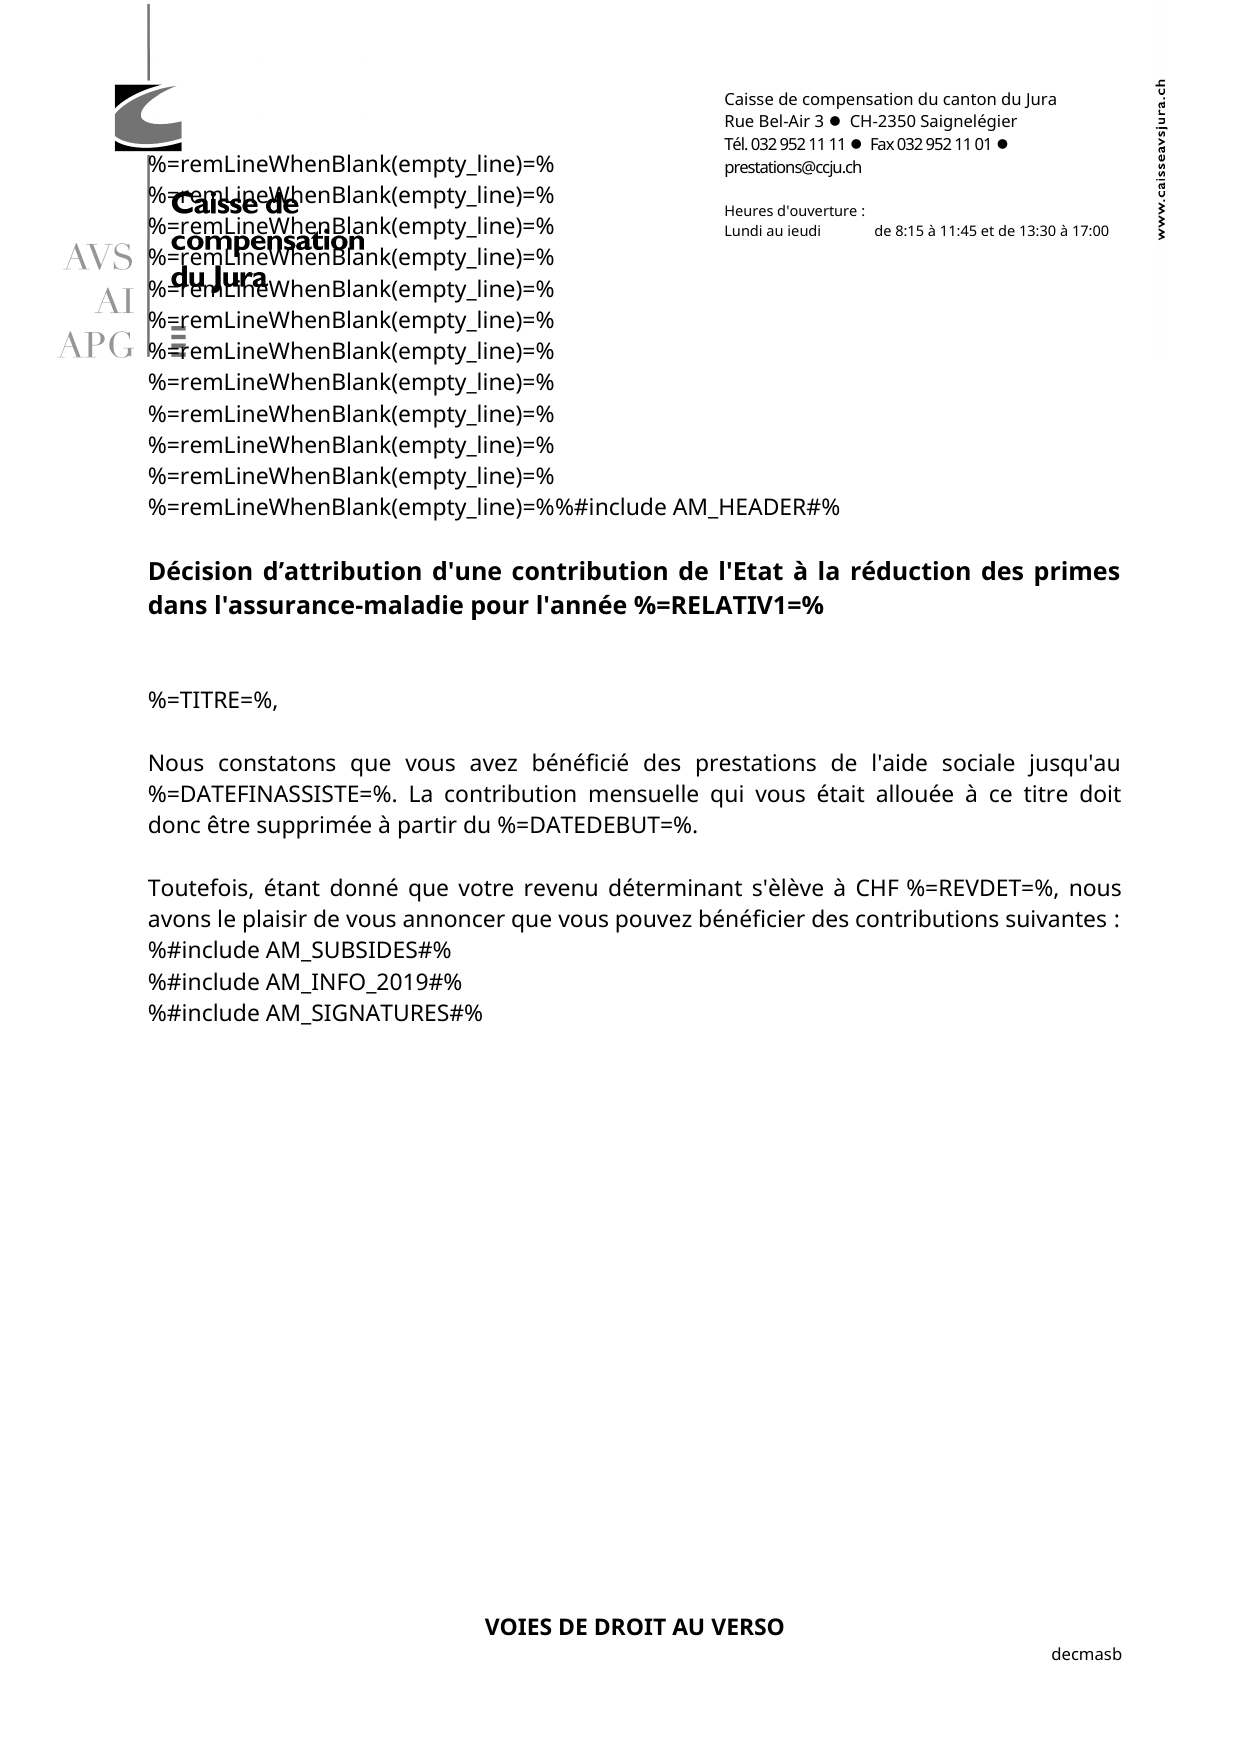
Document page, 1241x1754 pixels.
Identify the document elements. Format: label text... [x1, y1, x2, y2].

text %=remLineWhenBlank(empty_line)=% [148, 460, 1122, 491]
text Nous constatons que vous avez bénéficié des prestations de l'aide sociale jusqu'au %=DATEFINASSISTE=%. La contribution mensuelle qui vous était allouée à ce titre doit donc être supprimée à partir du %=DATEDEBUT=%. [148, 747, 1122, 841]
text Décision d’attribution d'une contribution de l'Etat à la réduction des primes dans l'assurance‑maladie pour l'année %=RELATIV1=% [148, 554, 1122, 622]
picture [335, 344, 342, 350]
text %=remLineWhenBlank(empty_line)=% [366, 210, 683, 241]
text %=remLineWhenBlank(empty_line)=% [148, 429, 1122, 460]
text %#include AM_SIGNATURES#% [148, 997, 1122, 1028]
text %=remLineWhenBlank(empty_line)=% [366, 304, 1122, 335]
picture [214, 348, 220, 358]
text %#include AM_SUBSIDES#% [148, 934, 1122, 966]
picture [335, 351, 342, 357]
text %=remLineWhenBlank(empty_line)=% [148, 398, 1122, 429]
picture [294, 348, 300, 358]
text %=remLineWhenBlank(empty_line)=% [148, 366, 1122, 398]
picture [56, 1, 365, 358]
picture [206, 348, 212, 358]
text %=TITRE=%, [148, 684, 1122, 716]
text %=remLineWhenBlank(empty_line)=%%#include AM_HEADER#% [148, 491, 1122, 523]
text %=remLineWhenBlank(empty_line)=% [366, 148, 683, 179]
text %#include AM_INFO_2019#% [148, 966, 1122, 997]
text %=remLineWhenBlank(empty_line)=% [366, 179, 683, 210]
picture [245, 348, 251, 358]
picture [275, 346, 282, 358]
text %=remLineWhenBlank(empty_line)=% [366, 273, 1122, 304]
picture [321, 348, 327, 358]
text Toutefois, étant donné que votre revenu déterminant s'èlève à CHF %=REVDET=%, nous avons le plaisir de vous annoncer que vous pouvez bénéficier des contributions suivantes : [148, 872, 1122, 934]
picture [1155, 1, 1168, 358]
text %=remLineWhenBlank(empty_line)=% [366, 241, 1122, 273]
text %=remLineWhenBlank(empty_line)=% [148, 335, 1122, 366]
